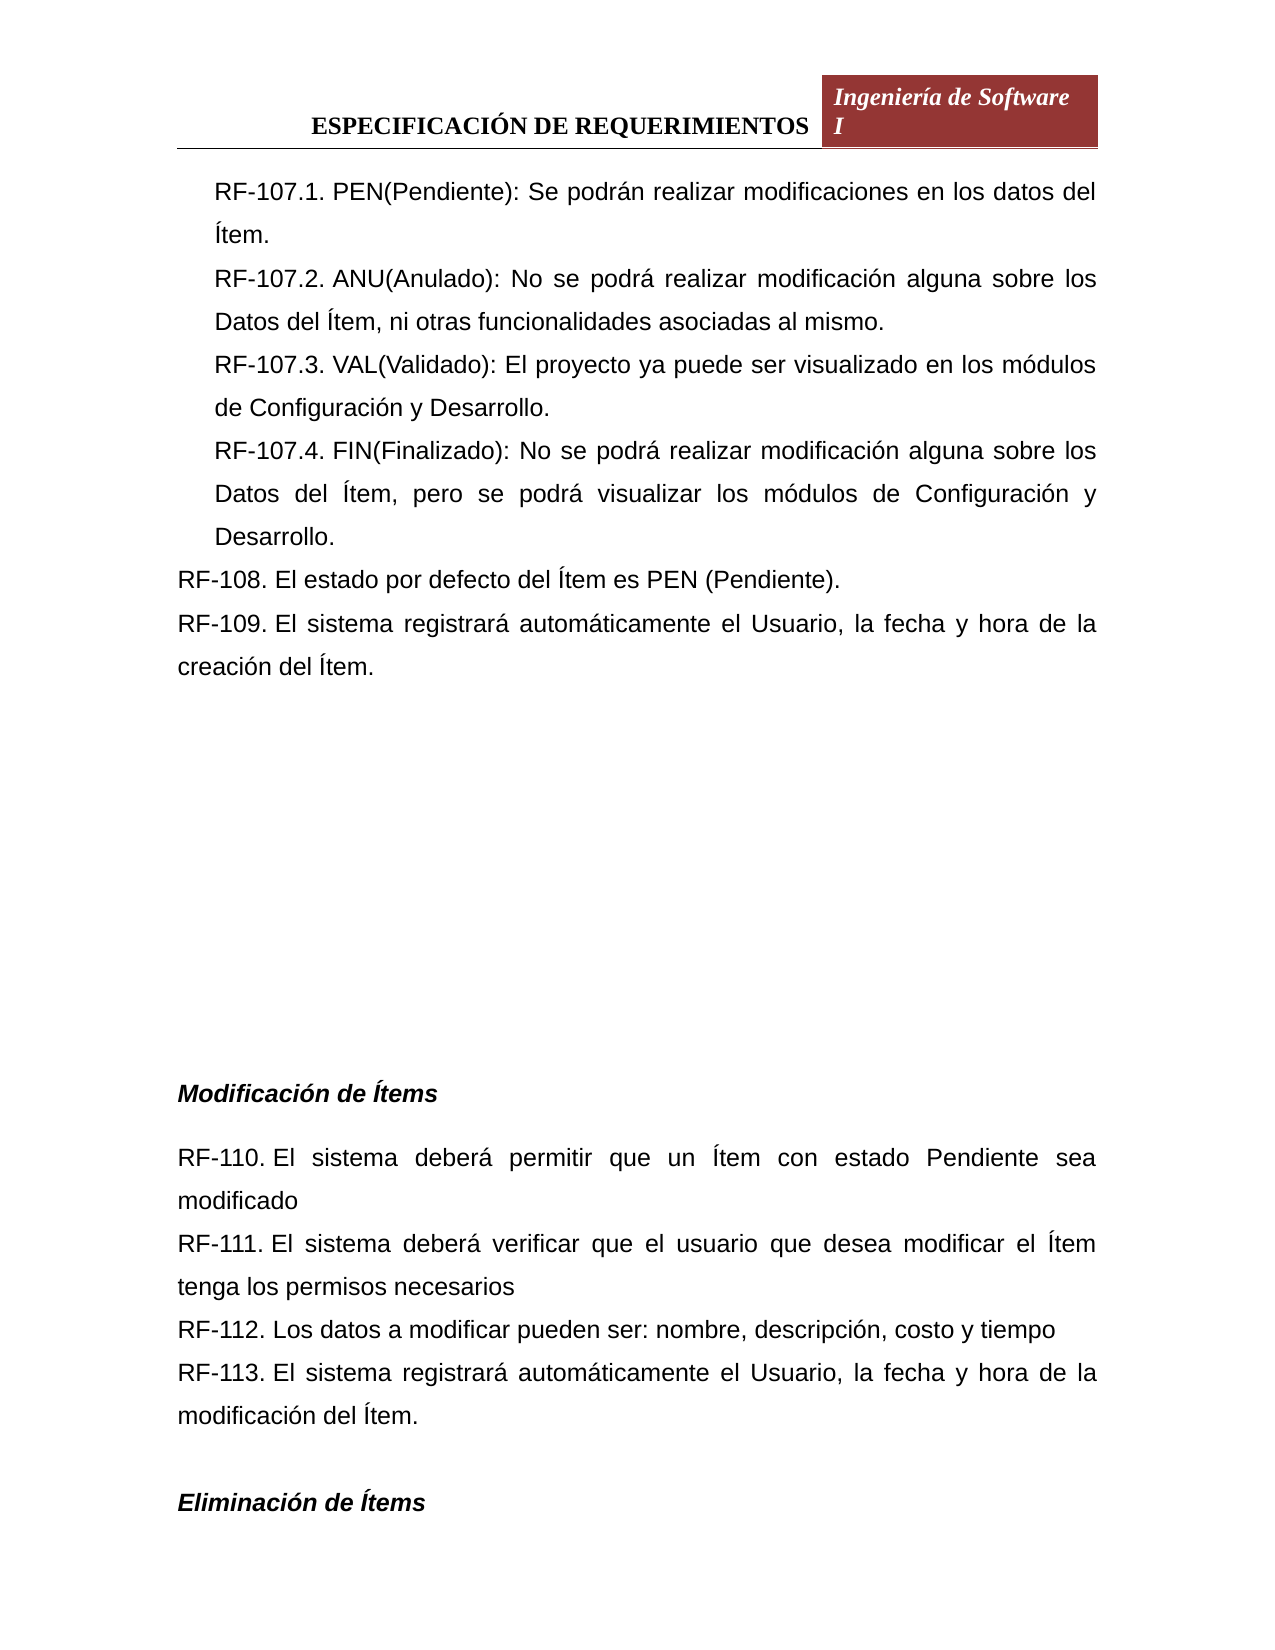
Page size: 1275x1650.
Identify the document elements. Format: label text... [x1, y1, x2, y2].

list El sistema registrará automáticamente el Usuario, la fecha y hora de la creación del Ítem. [177, 608, 1098, 680]
list FIN(Finalizado): No se podrá realizar modificación alguna sobre los Datos del Ítem, pero se podrá visualizar los módulos de Configuración y Desarrollo. [214, 436, 1098, 551]
text Modificación de Ítems [177, 1078, 1098, 1107]
list El estado por defecto del Ítem es PEN (Pendiente). [177, 565, 1098, 594]
list PEN(Pendiente): Se podrán realizar modificaciones en los datos del Ítem. [214, 177, 1098, 249]
list El sistema deberá verificar que el usuario que desea modificar el Ítem tenga los permisos necesarios [177, 1229, 1098, 1301]
text Eliminación de Ítems [177, 1487, 1098, 1516]
list Los datos a modificar pueden ser: nombre, descripción, costo y tiempo [177, 1315, 1098, 1344]
list VAL(Validado): El proyecto ya puede ser visualizado en los módulos de Configuración y Desarrollo. [214, 350, 1098, 422]
list ANU(Anulado): No se podrá realizar modificación alguna sobre los Datos del Ítem, ni otras funcionalidades asociadas al mismo. [214, 263, 1098, 335]
list El sistema deberá permitir que un Ítem con estado Pendiente sea modificado [177, 1142, 1098, 1214]
list El sistema registrará automáticamente el Usuario, la fecha y hora de la modificación del Ítem. [177, 1358, 1098, 1430]
